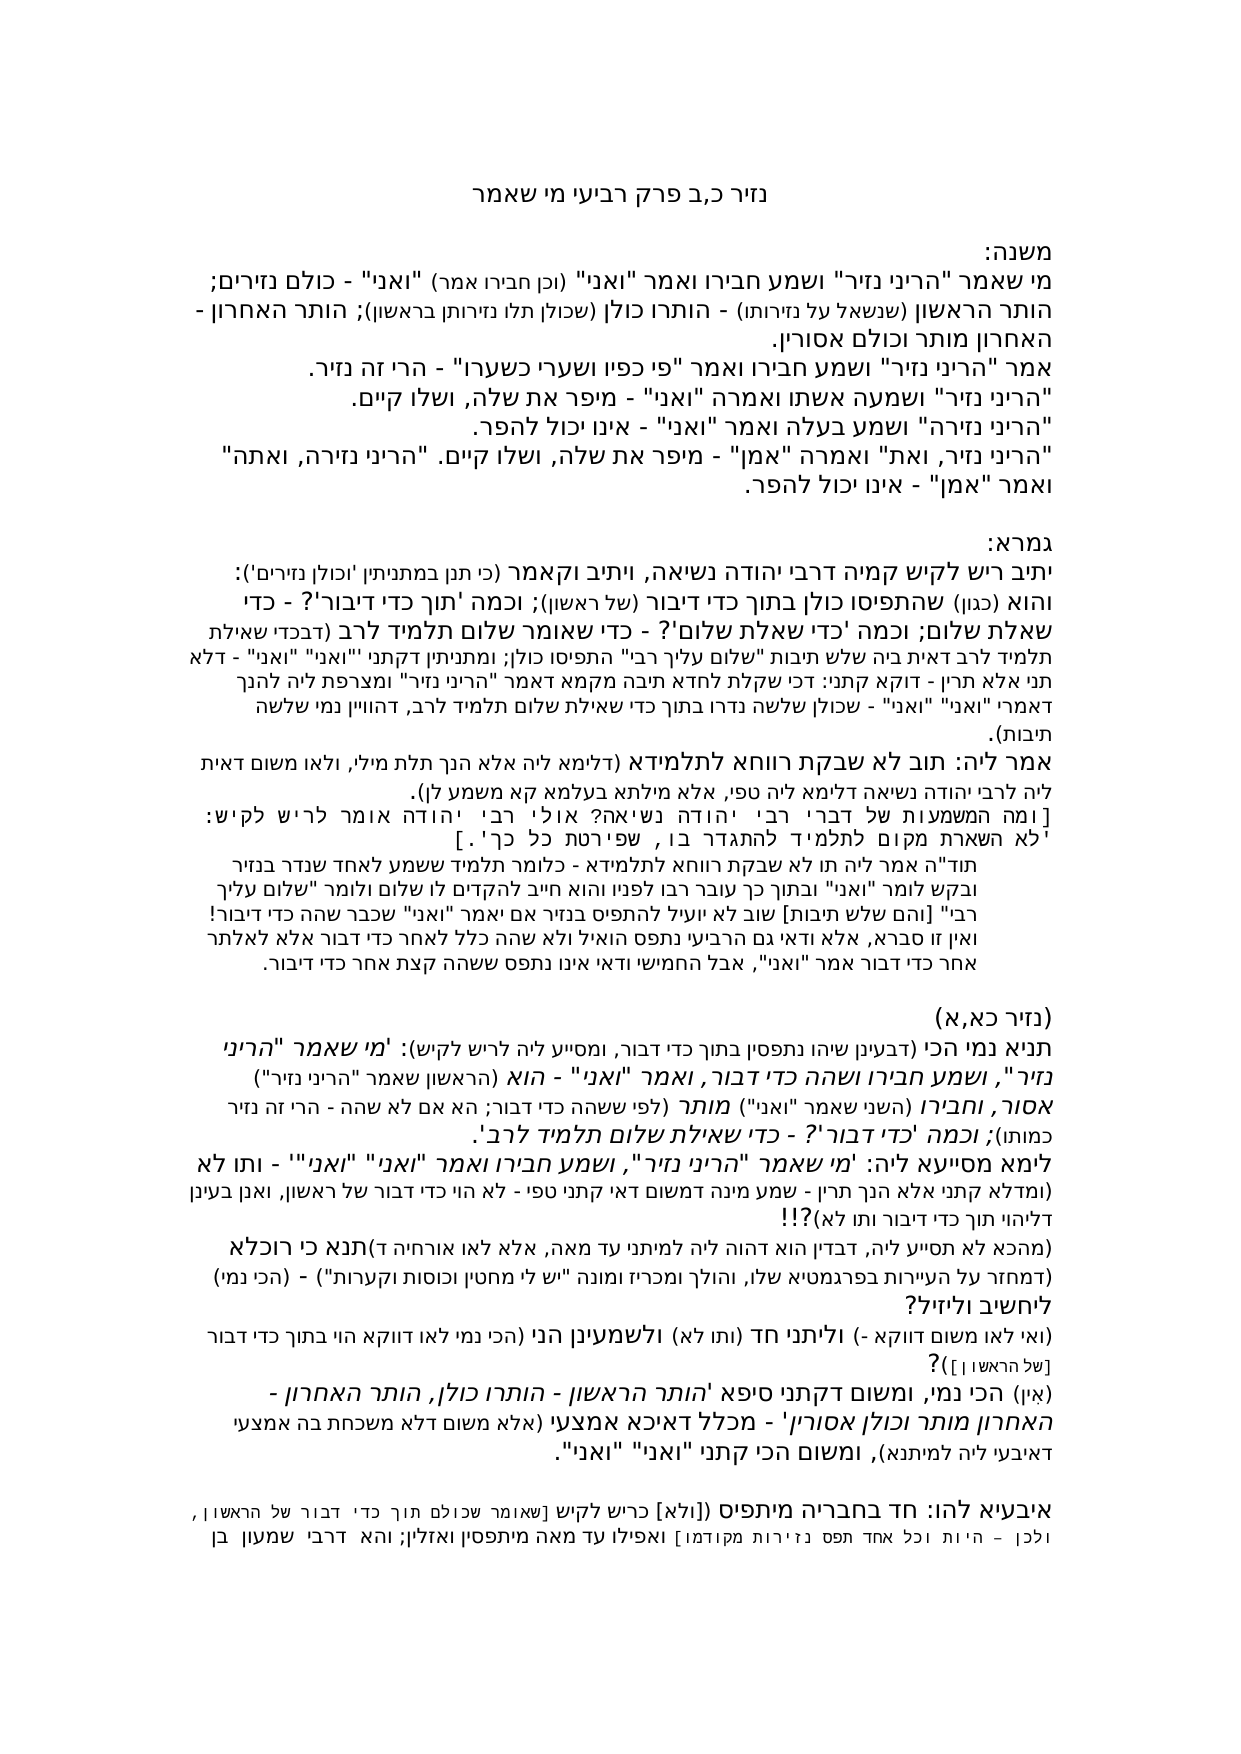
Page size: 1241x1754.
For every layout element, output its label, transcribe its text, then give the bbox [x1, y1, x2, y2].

text (אִין) הכי נמי, ומשום דקתני סיפא 'הותר הראשון - הותרו כולן, הותר האחרון - האחרון מותר וכולן אסורין' - מכלל דאיכא אמצעי (אלא משום דלא משכחת בה אמצעי דאיבעי ליה למיתנא), ומשום הכי קתני "ואני" "ואני". [187, 1378, 1053, 1466]
text אמר ליה: תוב לא שבקת רווחא לתלמידא (דלימא ליה אלא הנך תלת מילי, ולאו משום דאית ליה לרבי יהודה נשיאה דלימא ליה טפי, אלא מילתא בעלמא קא משמע לן). [187, 747, 1053, 806]
text (מהכא לא תסייע ליה, דבדין הוא דהוה ליה למיתני עד מאה, אלא לאו אורחיה ד)תנא כי רוכלא (דמחזר על העיירות בפרגמטיא שלו, והולך ומכריז ומונה "יש לי מחטין וכוסות וקערות") - (הכי נמי) ליחשיב וליזיל? [187, 1232, 1053, 1320]
text תוד"ה אמר ליה תו לא שבקת רווחא לתלמידא - כלומר תלמיד ששמע לאחד שנדר בנזיר ובקש לומר "ואני" ובתוך כך עובר רבו לפניו והוא חייב להקדים לו שלום ולומר "שלום עליך רבי" [והם שלש תיבות] שוב לא יועיל להתפיס בנזיר אם יאמר "ואני" שכבר שהה כדי דיבור! ואין זו סברא, אלא ודאי גם הרביעי נתפס הואיל ולא שהה כלל לאחר כדי דבור אלא לאלתר אחר כדי דבור אמר "ואני", אבל החמישי ודאי אינו נתפס ששהה קצת אחר כדי דיבור. [187, 853, 978, 975]
text [ומה המשמעות של דברי רבי יהודה נשיאה? אולי רבי יהודה אומר לריש לקיש: 'לא השארת מקום לתלמיד להתגדר בו, שפירטת כל כך'.] [187, 806, 1053, 853]
text יתיב ריש לקיש קמיה דרבי יהודה נשיאה, ויתיב וקאמר (כי תנן במתניתין 'וכולן נזירים'): והוא (כגון) שהתפיסו כולן בתוך כדי דיבור (של ראשון); וכמה 'תוך כדי דיבור'? - כדי שאלת שלום; וכמה 'כדי שאלת שלום'? - כדי שאומר שלום תלמיד לרב (דבכדי שאילת תלמיד לרב דאית ביה שלש תיבות "שלום עליך רבי" התפיסו כולן; ומתניתין דקתני '"ואני" "ואני" - דלא תני אלא תרין - דוקא קתני: דכי שקלת לחדא תיבה מקמא דאמר "הריני נזיר" ומצרפת ליה להנך דאמרי "ואני" "ואני" - שכולן שלשה נדרו בתוך כדי שאילת שלום תלמיד לרב, דהוויין נמי שלשה תיבות). [187, 557, 1053, 747]
text "הריני נזיר" ושמעה אשתו ואמרה "ואני" - מיפר את שלה, ושלו קיים. [187, 383, 1053, 412]
text אמר "הריני נזיר" ושמע חבירו ואמר "פי כפיו ושערי כשערו" - הרי זה נזיר. [187, 353, 1053, 383]
text איבעיא להו: חד בחבריה מיתפיס ([ולא] כריש לקיש [שאומר שכולם תוך כדי דבור של הראשון, ולכן – היות וכל אחד תפס נזירות מקודמו] ואפילו עד מאה מיתפסין ואזלין; והא דרבי שמעון בן [187, 1495, 1053, 1550]
text (נזיר כא,א) [187, 1003, 1053, 1033]
text לימא מסייעא ליה: 'מי שאמר "הריני נזיר", ושמע חבירו ואמר "ואני" "ואני"' - ותו לא (ומדלא קתני אלא הנך תרין - שמע מינה דמשום דאי קתני טפי - לא הוי כדי דבור של ראשון, ואנן בעינן דליהוי תוך כדי דיבור ותו לא)?!! [187, 1150, 1053, 1232]
text גמרא: [187, 528, 1053, 557]
text מי שאמר "הריני נזיר" ושמע חבירו ואמר "ואני" (וכן חבירו אמר) "ואני" - כולם נזירים; הותר הראשון (שנשאל על נזירותו) - הותרו כולן (שכולן תלו נזירותן בראשון); הותר האחרון - האחרון מותר וכולם אסורין. [187, 266, 1053, 353]
text "הריני נזירה" ושמע בעלה ואמר "ואני" - אינו יכול להפר. [187, 412, 1053, 441]
text תניא נמי הכי (דבעינן שיהו נתפסין בתוך כדי דבור, ומסייע ליה לריש לקיש): 'מי שאמר "הריני נזיר", ושמע חבירו ושהה כדי דבור, ואמר "ואני" - הוא (הראשון שאמר "הריני נזיר") אסור, וחבירו (השני שאמר "ואני") מותר (לפי ששהה כדי דבור; הא אם לא שהה - הרי זה נזיר כמותו); וכמה 'כדי דבור'? - כדי שאילת שלום תלמיד לרב'. [187, 1033, 1053, 1150]
text "הריני נזיר, ואת" ואמרה "אמן" - מיפר את שלה, ושלו קיים. "הריני נזירה, ואתה" ואמר "אמן" - אינו יכול להפר. [187, 441, 1053, 499]
text (ואי לאו משום דווקא -) וליתני חד (ותו לא) ולשמעינן הני (הכי נמי לאו דווקא הוי בתוך כדי דבור [של הראשון])? [187, 1320, 1053, 1378]
text משנה: [187, 237, 1053, 266]
text נזיר כ,ב פרק רביעי מי שאמר [187, 179, 1053, 208]
